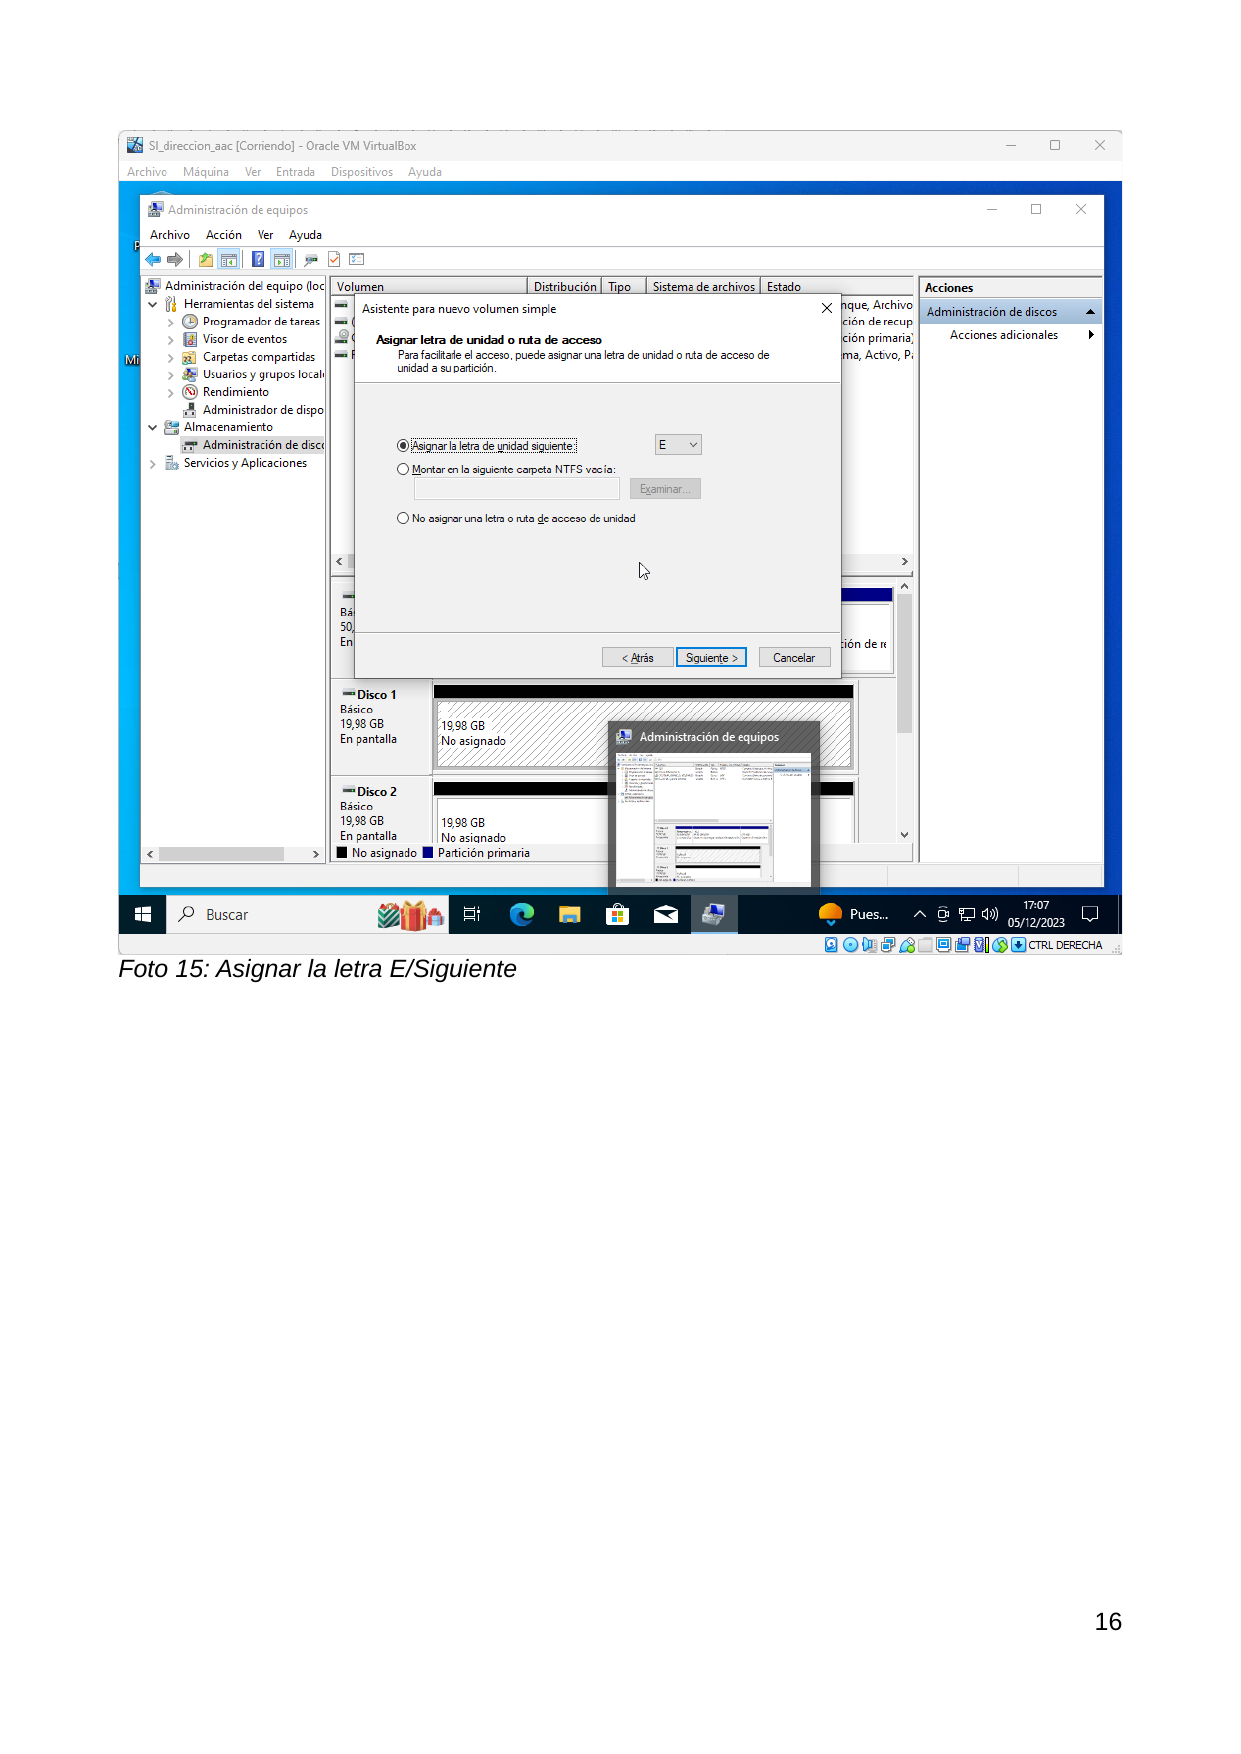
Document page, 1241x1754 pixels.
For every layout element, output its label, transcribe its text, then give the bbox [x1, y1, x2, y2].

picture [118, 130, 1123, 955]
text Foto 15: Asignar la letra E/Siguiente [118, 955, 1122, 983]
